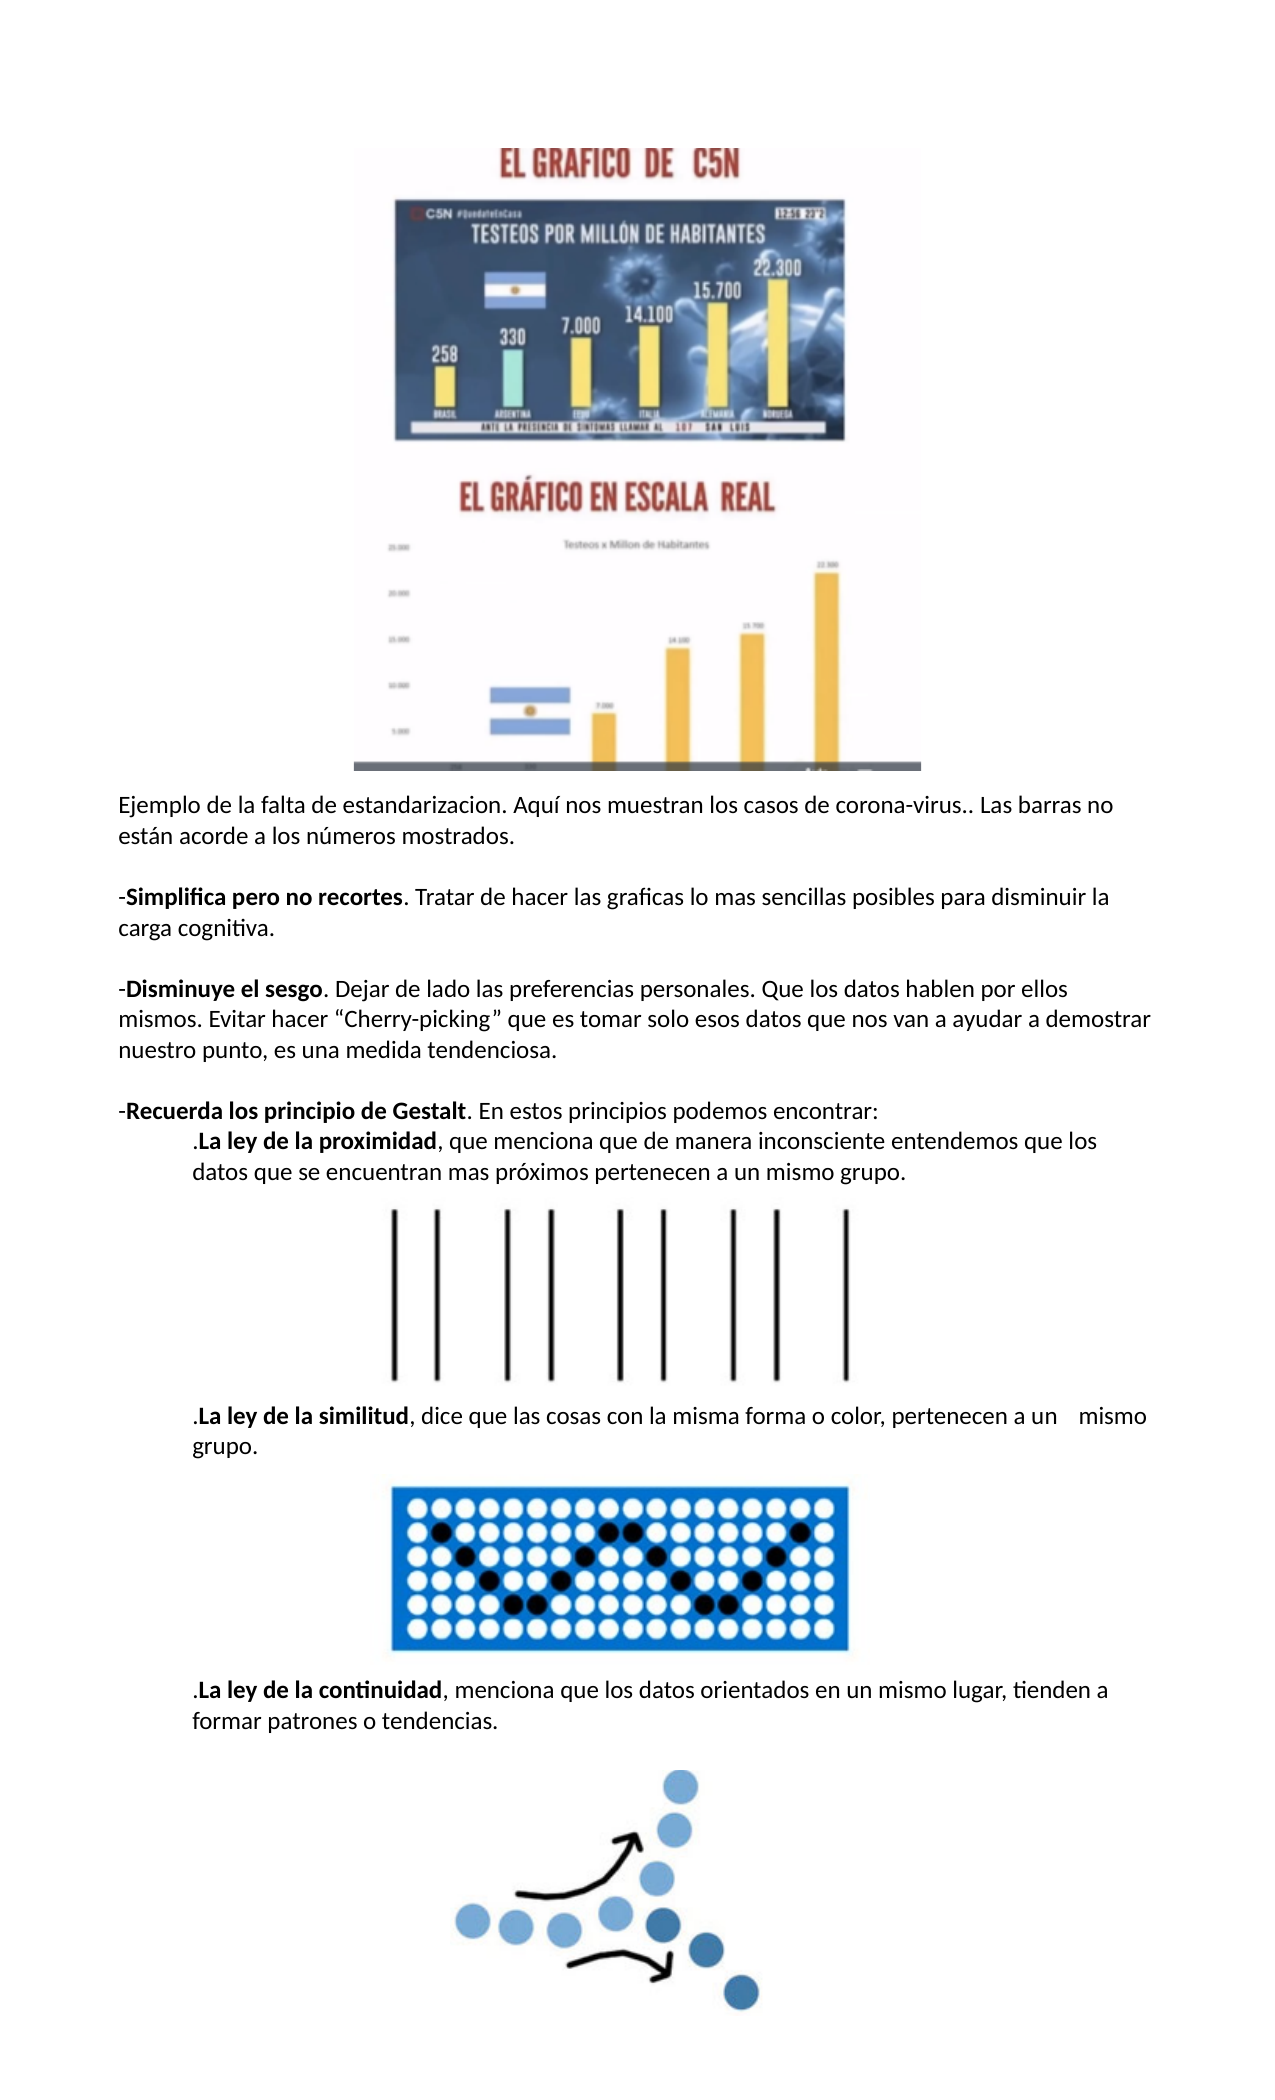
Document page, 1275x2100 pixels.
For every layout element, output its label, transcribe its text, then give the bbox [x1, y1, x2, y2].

picture [450, 1770, 772, 2016]
text -Simplifica pero no recortes. Tratar de hacer las graficas lo mas sencillas posibles para disminuir la carga cognitiva. [118, 881, 1157, 942]
text .La ley de la similitud, dice que las cosas con la misma forma o color, pertenecen a un mismo grupo. [118, 1400, 1157, 1461]
text Ejemplo de la falta de estandarizacion. Aquí nos muestran los casos de corona-virus.. Las barras no están acorde a los números mostrados. [118, 789, 1157, 851]
picture [370, 1474, 870, 1665]
text -Disminuye el sesgo. Dejar de lado las preferencias personales. Que los datos hablen por ellos mismos. Evitar hacer “Cherry-picking” que es tomar solo esos datos que nos van a ayudar a demostrar nuestro punto, es una medida tendenciosa. [118, 973, 1157, 1064]
text -Recuerda los principio de Gestalt. En estos principios podemos encontrar: [118, 1095, 1157, 1125]
text .La ley de la proximidad, que menciona que de manera inconsciente entendemos que los datos que se encuentran mas próximos pertenecen a un mismo grupo. [118, 1125, 1157, 1186]
picture [370, 1197, 870, 1395]
text .La ley de la continuidad, menciona que los datos orientados en un mismo lugar, tienden a formar patrones o tendencias. [118, 1675, 1157, 1736]
picture [353, 148, 922, 771]
